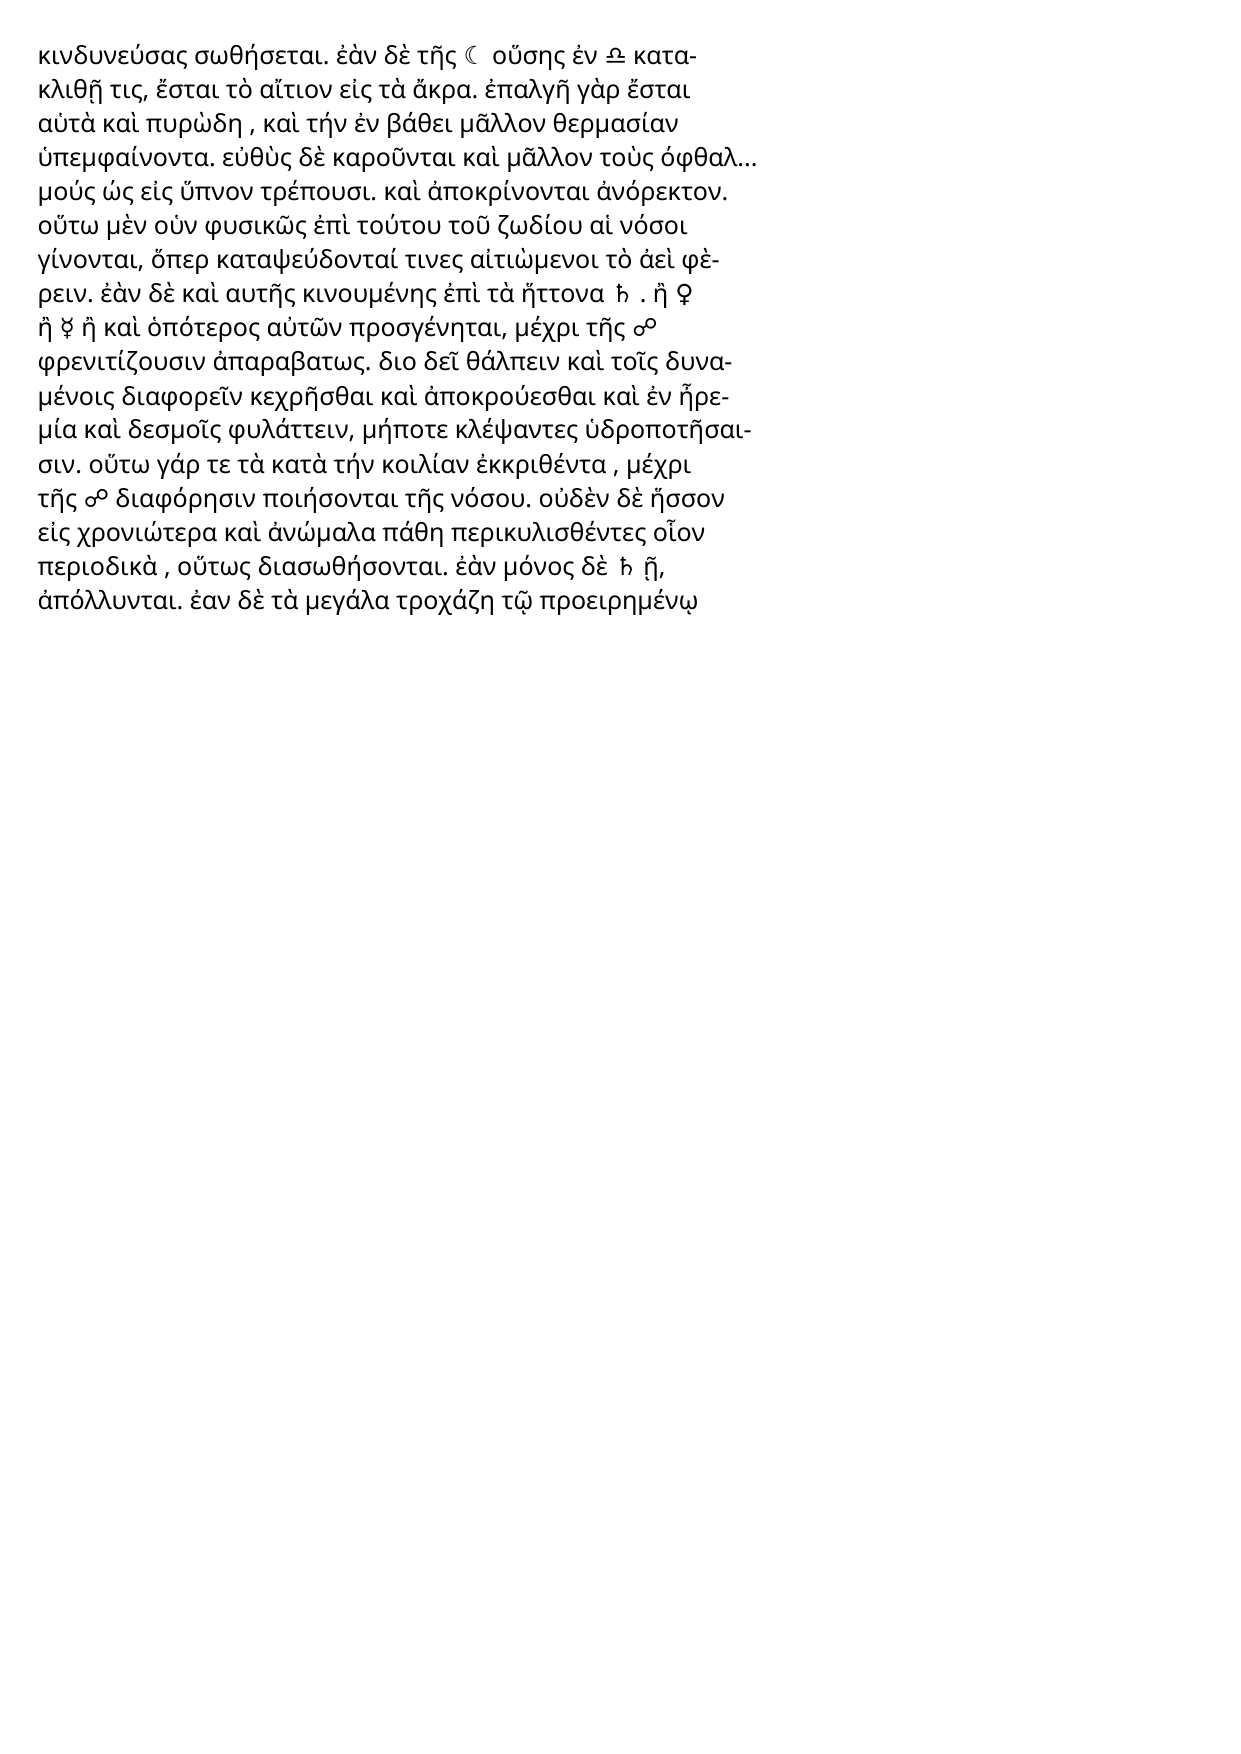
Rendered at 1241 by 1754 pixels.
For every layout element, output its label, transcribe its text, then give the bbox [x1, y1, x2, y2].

text κινδυνεύσας σωθήσεται. ἐὰν δὲ τῆς ☾ οὕσης ἐν ♎ κατα- κλιθῇ τις, ἔσται τὸ αἴτιον εἰς τὰ ἄκρα. ἐπαλγῆ γὰρ ἔσται αὑτὰ καὶ πυρὼδη , καὶ τήν ἐν βάθει μᾶλλον θερμασίαν ὑπεμφαίνοντα. εὐθὺς δὲ καροῦνται καὶ μᾶλλον τοὺς όφθαλ... μούς ώς εἰς ὕπνον τρέπουσι. καὶ ἀποκρίνονται ἀνόρεκτον. οὕτω μὲν οὑν φυσικῶς ἐπὶ τούτου τοῦ ζωδίου αἱ νόσοι γίνονται, ὅπερ καταψεύδονταί τινες αἰτιὼμενοι τὸ ἀεὶ φὲ- ρειν. ἐὰν δὲ καὶ αυτῆς κινουμένης ἐπὶ τὰ ἥττονα ♄ . ἢ ♀ ἢ ☿ ἢ καὶ ὁπότερος αὐτῶν προσγένηται, μέχρι τῆς ☍ φρενιτίζουσιν ἀπαραβατως. διο δεῖ θάλπειν καὶ τοῖς δυνα- μένοις διαφορεῖν κεχρῆσθαι καὶ ἀποκρούεσθαι καὶ ἐν ἦρε- μία καὶ δεσμοῖς φυλάττειν, μήποτε κλέψαντες ὑδροποτῆσαι- σιν. οὕτω γάρ τε τὰ κατὰ τήν κοιλίαν ἐκκριθέντα , μέχρι τῆς ☍ διαφόρησιν ποιήσονται τῆς νόσου. οὐδὲν δὲ ἥσσον εἰς χρονιώτερα καὶ ἀνώμαλα πάθη περικυλισθέντες οἷον περιοδικὰ , οὕτως διασωθήσονται. ἐὰν μόνος δὲ ♄ ῇ, ἀπόλλυνται. ἐαν δὲ τὰ μεγάλα τροχάζη τῷ προειρημένῳ [37, 37, 1203, 617]
